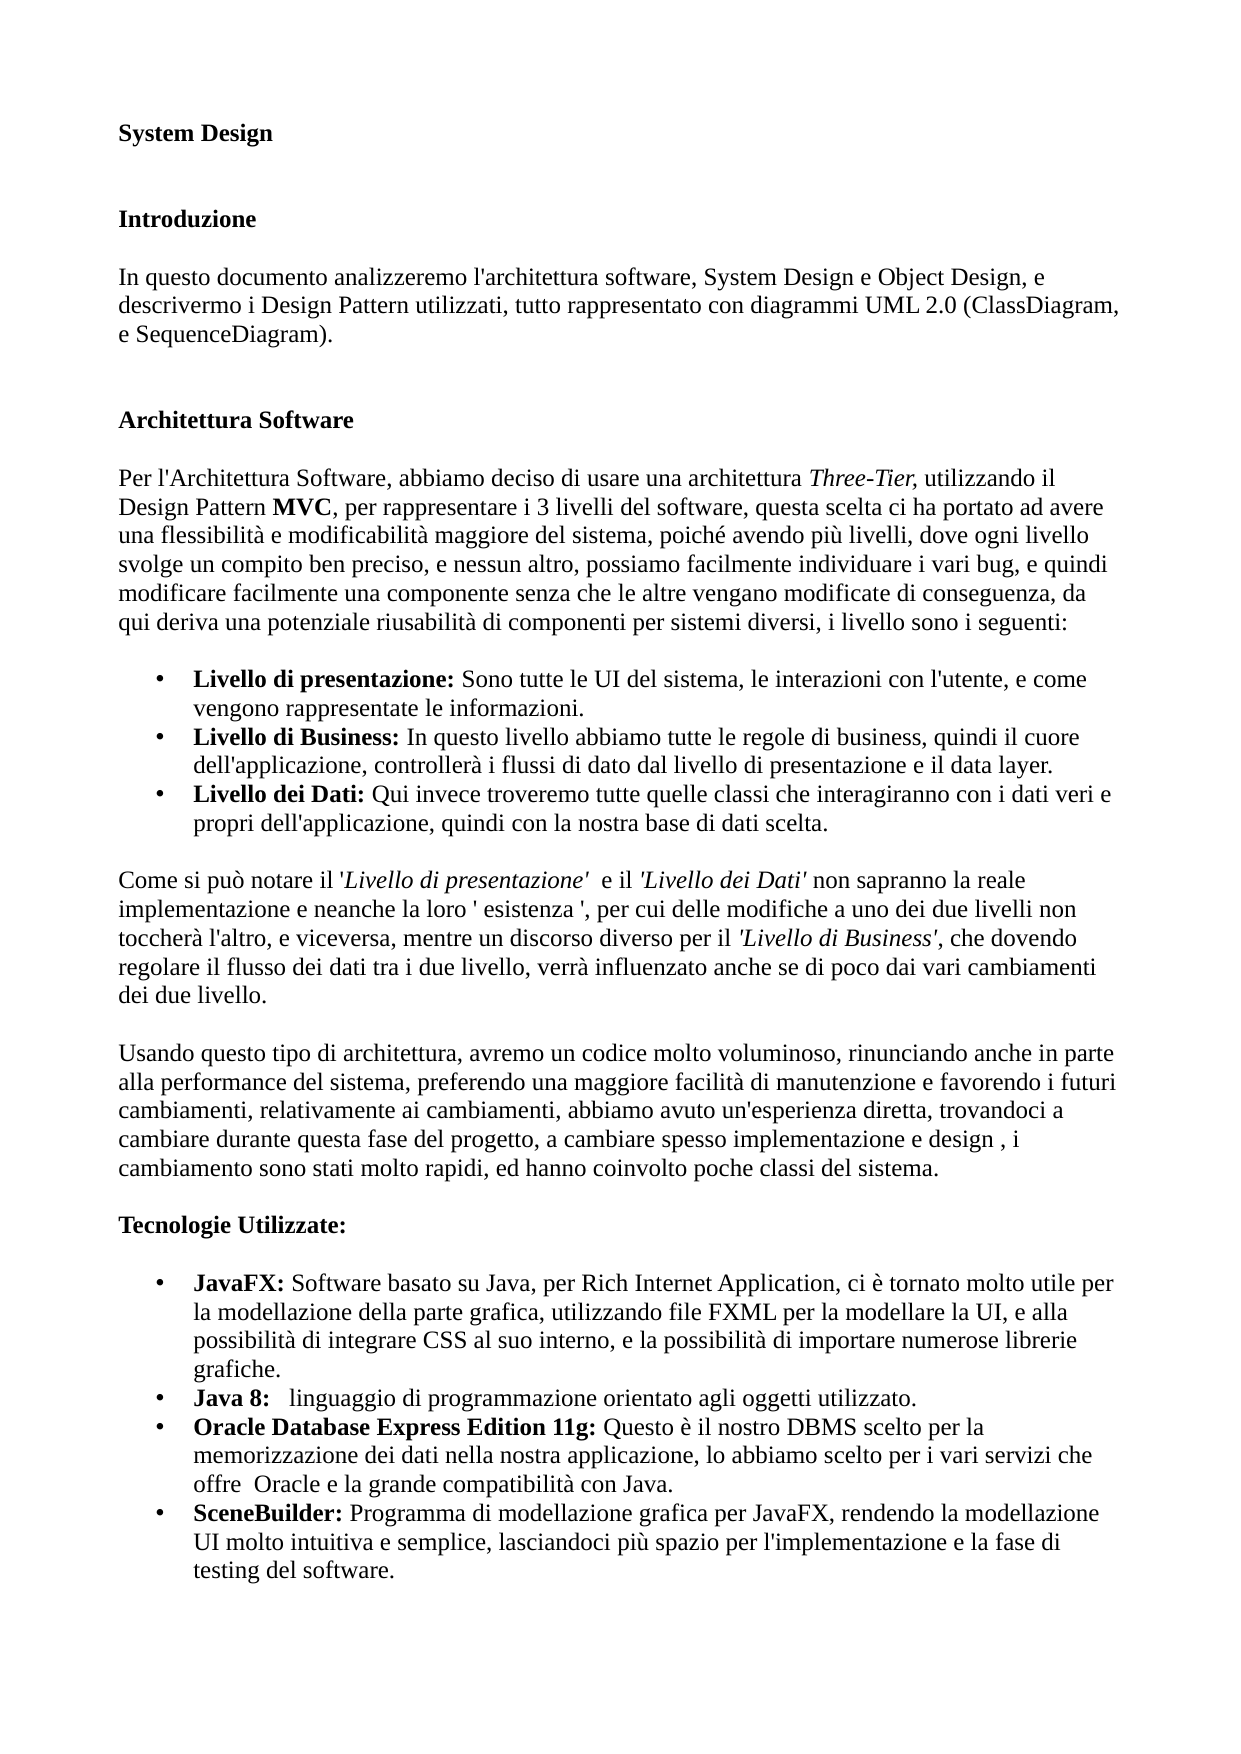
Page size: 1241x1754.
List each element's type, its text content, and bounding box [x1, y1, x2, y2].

text Come si può notare il 'Livello di presentazione' e il 'Livello dei Dati' non sapranno la reale implementazione e neanche la loro ' esistenza ', per cui delle modifiche a uno dei due livelli non toccherà l'altro, e viceversa, mentre un discorso diverso per il 'Livello di Business', che dovendo regolare il flusso dei dati tra i due livello, verrà influenzato anche se di poco dai vari cambiamenti dei due livello. [118, 866, 1122, 1009]
text Architettura Software [118, 406, 1122, 434]
text In questo documento analizzeremo l'architettura software, System Design e Object Design, e descrivermo i Design Pattern utilizzati, tutto rappresentato con diagrammi UML 2.0 (ClassDiagram, e SequenceDiagram). [118, 262, 1122, 348]
text Per l'Architettura Software, abbiamo deciso di usare una architettura Three-Tier, utilizzando il Design Pattern MVC, per rappresentare i 3 livelli del software, questa scelta ci ha portato ad avere una flessibilità e modificabilità maggiore del sistema, poiché avendo più livelli, dove ogni livello svolge un compito ben preciso, e nessun altro, possiamo facilmente individuare i vari bug, e quindi modificare facilmente una componente senza che le altre vengano modificate di conseguenza, da qui deriva una potenziale riusabilità di componenti per sistemi diversi, i livello sono i seguenti: [118, 463, 1122, 636]
text Usando questo tipo di architettura, avremo un codice molto voluminoso, rinunciando anche in parte alla performance del sistema, preferendo una maggiore facilità di manutenzione e favorendo i futuri cambiamenti, relativamente ai cambiamenti, abbiamo avuto un'esperienza diretta, trovandoci a cambiare durante questa fase del progetto, a cambiare spesso implementazione e design , i cambiamento sono stati molto rapidi, ed hanno coinvolto poche classi del sistema. [118, 1038, 1122, 1182]
list Livello di Business: In questo livello abbiamo tutte le regole di business, quindi il cuore dell'applicazione, controllerà i flussi di dato dal livello di presentazione e il data layer. [156, 722, 1122, 779]
text Tecnologie Utilizzate: [118, 1211, 1122, 1239]
list JavaFX: Software basato su Java, per Rich Internet Application, ci è tornato molto utile per la modellazione della parte grafica, utilizzando file FXML per la modellare la UI, e alla possibilità di integrare CSS al suo interno, e la possibilità di importare numerose librerie grafiche. [156, 1268, 1122, 1383]
list Oracle Database Express Edition 11g: Questo è il nostro DBMS scelto per la memorizzazione dei dati nella nostra applicazione, lo abbiamo scelto per i vari servizi che offre Oracle e la grande compatibilità con Java. [156, 1412, 1122, 1498]
list Livello di presentazione: Sono tutte le UI del sistema, le interazioni con l'utente, e come vengono rappresentate le informazioni. [156, 664, 1122, 722]
list SceneBuilder: Programma di modellazione grafica per JavaFX, rendendo la modellazione UI molto intuitiva e semplice, lasciandoci più spazio per l'implementazione e la fase di testing del software. [156, 1498, 1122, 1584]
list Livello dei Dati: Qui invece troveremo tutte quelle classi che interagiranno con i dati veri e propri dell'applicazione, quindi con la nostra base di dati scelta. [156, 779, 1122, 837]
list Java 8: linguaggio di programmazione orientato agli oggetti utilizzato. [156, 1383, 1122, 1412]
text System Design [118, 118, 1122, 147]
text Introduzione [118, 204, 1122, 233]
